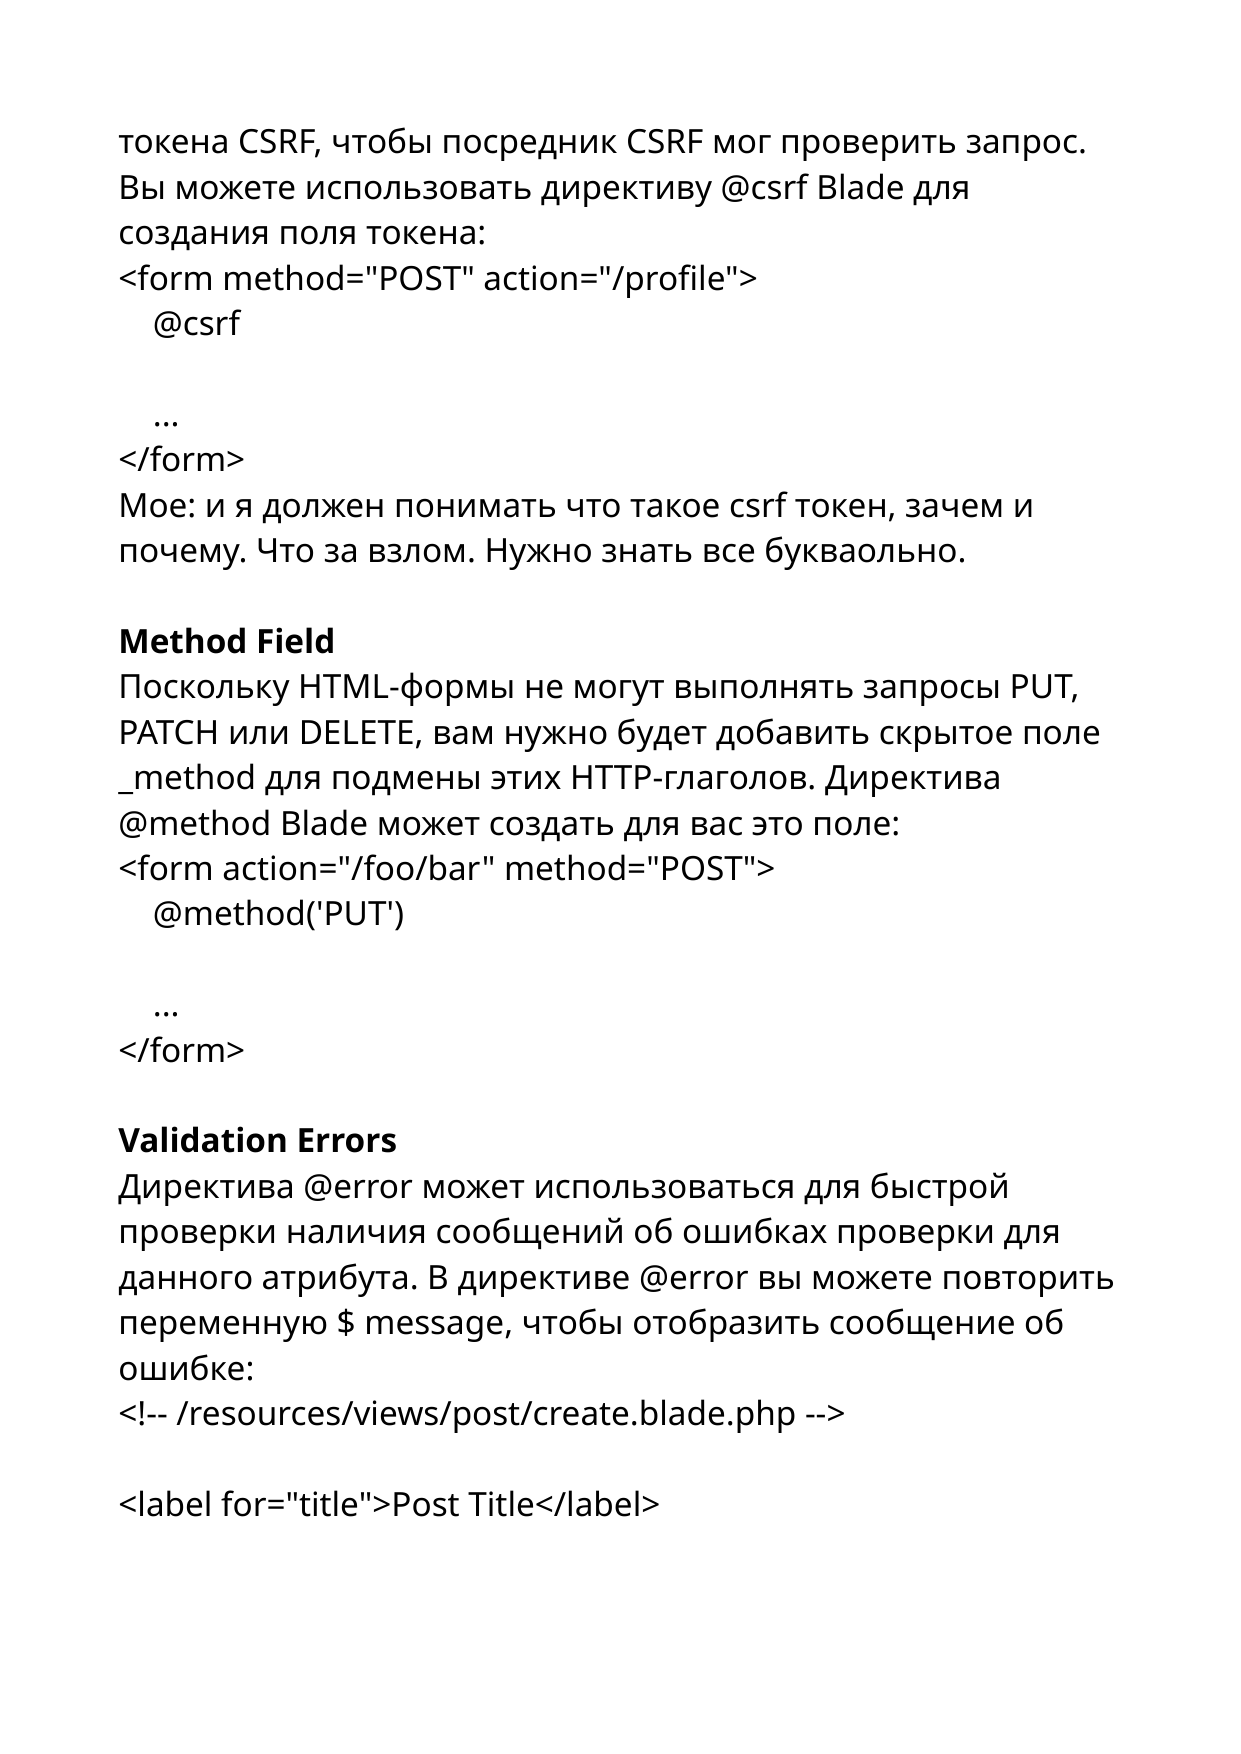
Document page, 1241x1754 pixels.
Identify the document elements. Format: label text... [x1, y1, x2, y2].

text Method Field [118, 618, 1122, 663]
text ... [118, 391, 1122, 436]
text <form method="POST" action="/profile"> [118, 254, 1122, 300]
text <form action="/foo/bar" method="POST"> [118, 845, 1122, 890]
text Директива @error может использоваться для быстрой проверки наличия сообщений об ошибках проверки для данного атрибута. В директиве @error вы можете повторить переменную $ message, чтобы отобразить сообщение об ошибке: [118, 1163, 1122, 1390]
text <label for="title">Post Title</label> [118, 1481, 1122, 1526]
text <!-- /resources/views/post/create.blade.php --> [118, 1390, 1122, 1435]
text Validation Errors [118, 1117, 1122, 1163]
text </form> [118, 1026, 1122, 1072]
text Мое: и я должен понимать что такое csrf токен, зачем и почему. Что за взлом. Нужно знать все букваольно. [118, 481, 1122, 572]
text токена CSRF, чтобы посредник CSRF мог проверить запрос. Вы можете использовать директиву @csrf Blade для создания поля токена: [118, 118, 1122, 254]
text ... [118, 981, 1122, 1026]
text </form> [118, 436, 1122, 481]
text Поскольку HTML-формы не могут выполнять запросы PUT, PATCH или DELETE, вам нужно будет добавить скрытое поле _method для подмены этих HTTP-глаголов. Директива @method Blade может создать для вас это поле: [118, 663, 1122, 845]
text @csrf [118, 300, 1122, 345]
text @method('PUT') [118, 890, 1122, 936]
